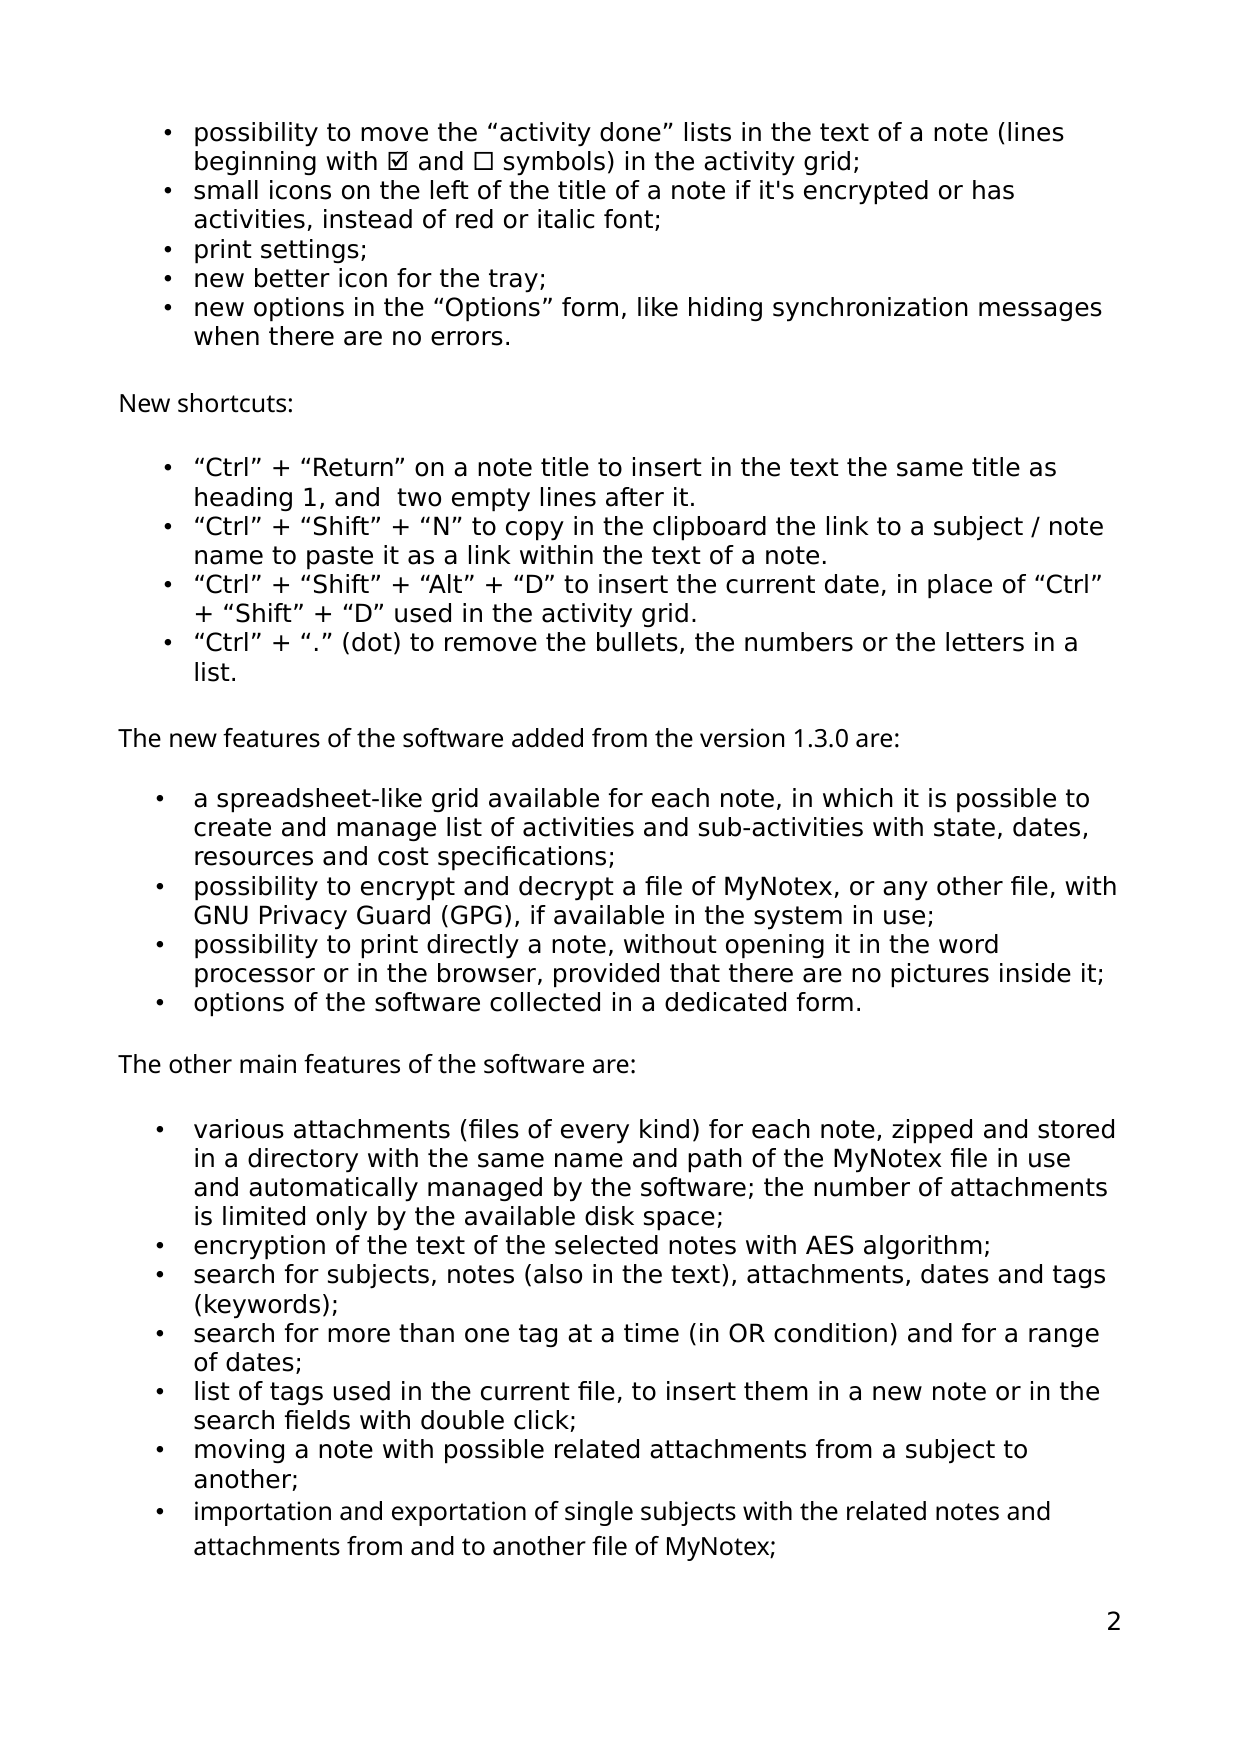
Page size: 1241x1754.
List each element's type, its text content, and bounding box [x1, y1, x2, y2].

list possibility to print directly a note, without opening it in the word processor or in the browser, provided that there are no pictures inside it; [156, 930, 1122, 988]
list various attachments (files of every kind) for each note, zipped and stored in a directory with the same name and path of the MyNotex file in use and automatically managed by the software; the number of attachments is limited only by the available disk space; [156, 1115, 1122, 1232]
list search for subjects, notes (also in the text), attachments, dates and tags (keywords); [156, 1261, 1122, 1319]
text New shortcuts: [118, 386, 1122, 419]
list new options in the “Options” form, like hiding synchronization messages when there are no errors. [164, 293, 1122, 351]
list options of the software collected in a dedicated form. [156, 988, 1122, 1018]
list encryption of the text of the selected notes with AES algorithm; [156, 1232, 1122, 1261]
list small icons on the left of the title of a note if it's encrypted or has activities, instead of red or italic font; [164, 176, 1122, 235]
list importation and exportation of single subjects with the related notes and attachments from and to another file of MyNotex; [156, 1494, 1122, 1562]
list “Ctrl” + “.” (dot) to remove the bullets, the numbers or the letters in a list. [164, 629, 1122, 687]
list print settings; [164, 235, 1122, 264]
list “Ctrl” + “Shift” + “N” to copy in the clipboard the link to a subject / note name to paste it as a link within the text of a note. [164, 512, 1122, 570]
list a spreadsheet-like grid available for each note, in which it is possible to create and manage list of activities and sub-activities with state, dates, resources and cost specifications; [156, 784, 1122, 872]
list “Ctrl” + “Shift” + “Alt” + “D” to insert the current date, in place of “Ctrl” + “Shift” + “D” used in the activity grid. [164, 570, 1122, 629]
list moving a note with possible related attachments from a subject to another; [156, 1436, 1122, 1494]
list possibility to move the “activity done” lists in the text of a note (lines beginning with  and  symbols) in the activity grid; [164, 118, 1122, 176]
list new better icon for the tray; [164, 264, 1122, 293]
list “Ctrl” + “Return” on a note title to insert in the text the same title as heading 1, and two empty lines after it. [164, 454, 1122, 512]
text The new features of the software added from the version 1.3.0 are: [118, 721, 1122, 755]
list list of tags used in the current file, to insert them in a new note or in the search fields with double click; [156, 1377, 1122, 1436]
list search for more than one tag at a time (in OR condition) and for a range of dates; [156, 1319, 1122, 1377]
text The other main features of the software are: [118, 1047, 1122, 1081]
list possibility to encrypt and decrypt a file of MyNotex, or any other file, with GNU Privacy Guard (GPG), if available in the system in use; [156, 872, 1122, 930]
